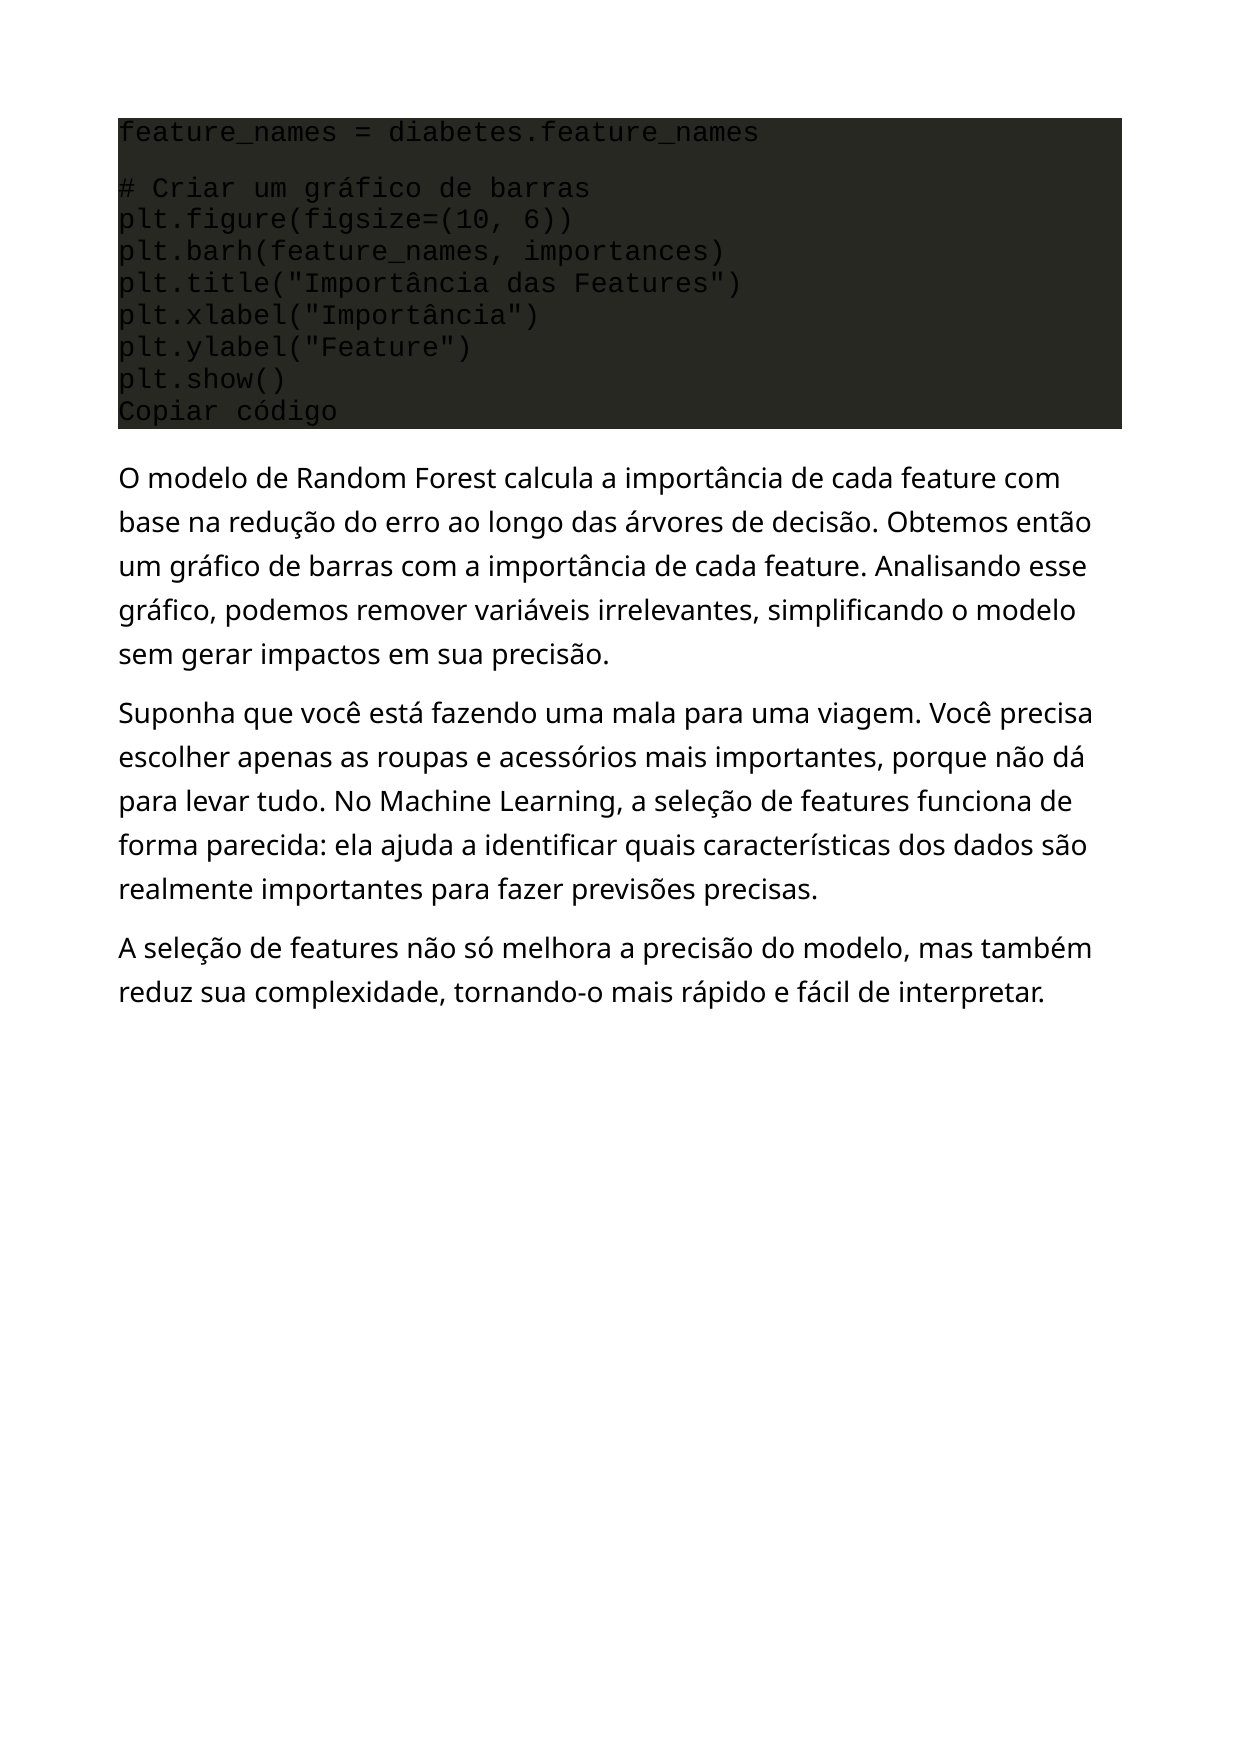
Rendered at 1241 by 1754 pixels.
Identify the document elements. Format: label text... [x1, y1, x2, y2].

text plt.figure(figsize=(10, 6)) [118, 206, 1122, 237]
text plt.xlabel("Importância") [118, 301, 1122, 333]
text plt.show() [118, 365, 1122, 397]
text plt.title("Importância das Features") [118, 269, 1122, 301]
text # Criar um gráfico de barras [118, 174, 1122, 206]
text Suponha que você está fazendo uma mala para uma viagem. Você precisa escolher apenas as roupas e acessórios mais importantes, porque não dá para levar tudo. No Machine Learning, a seleção de features funciona de forma parecida: ela ajuda a identificar quais características dos dados são realmente importantes para fazer previsões precisas. [118, 693, 1122, 908]
text O modelo de Random Forest calcula a importância de cada feature com base na redução do erro ao longo das árvores de decisão. Obtemos então um gráfico de barras com a importância de cada feature. Analisando esse gráfico, podemos remover variáveis irrelevantes, simplificando o modelo sem gerar impactos em sua precisão. [118, 458, 1122, 673]
text Copiar código [118, 397, 1122, 429]
text plt.barh(feature_names, importances) [118, 237, 1122, 269]
text feature_names = diabetes.feature_names [118, 118, 1122, 150]
text plt.ylabel("Feature") [118, 333, 1122, 365]
text A seleção de features não só melhora a precisão do modelo, mas também reduz sua complexidade, tornando-o mais rápido e fácil de interpretar. [118, 928, 1122, 1010]
